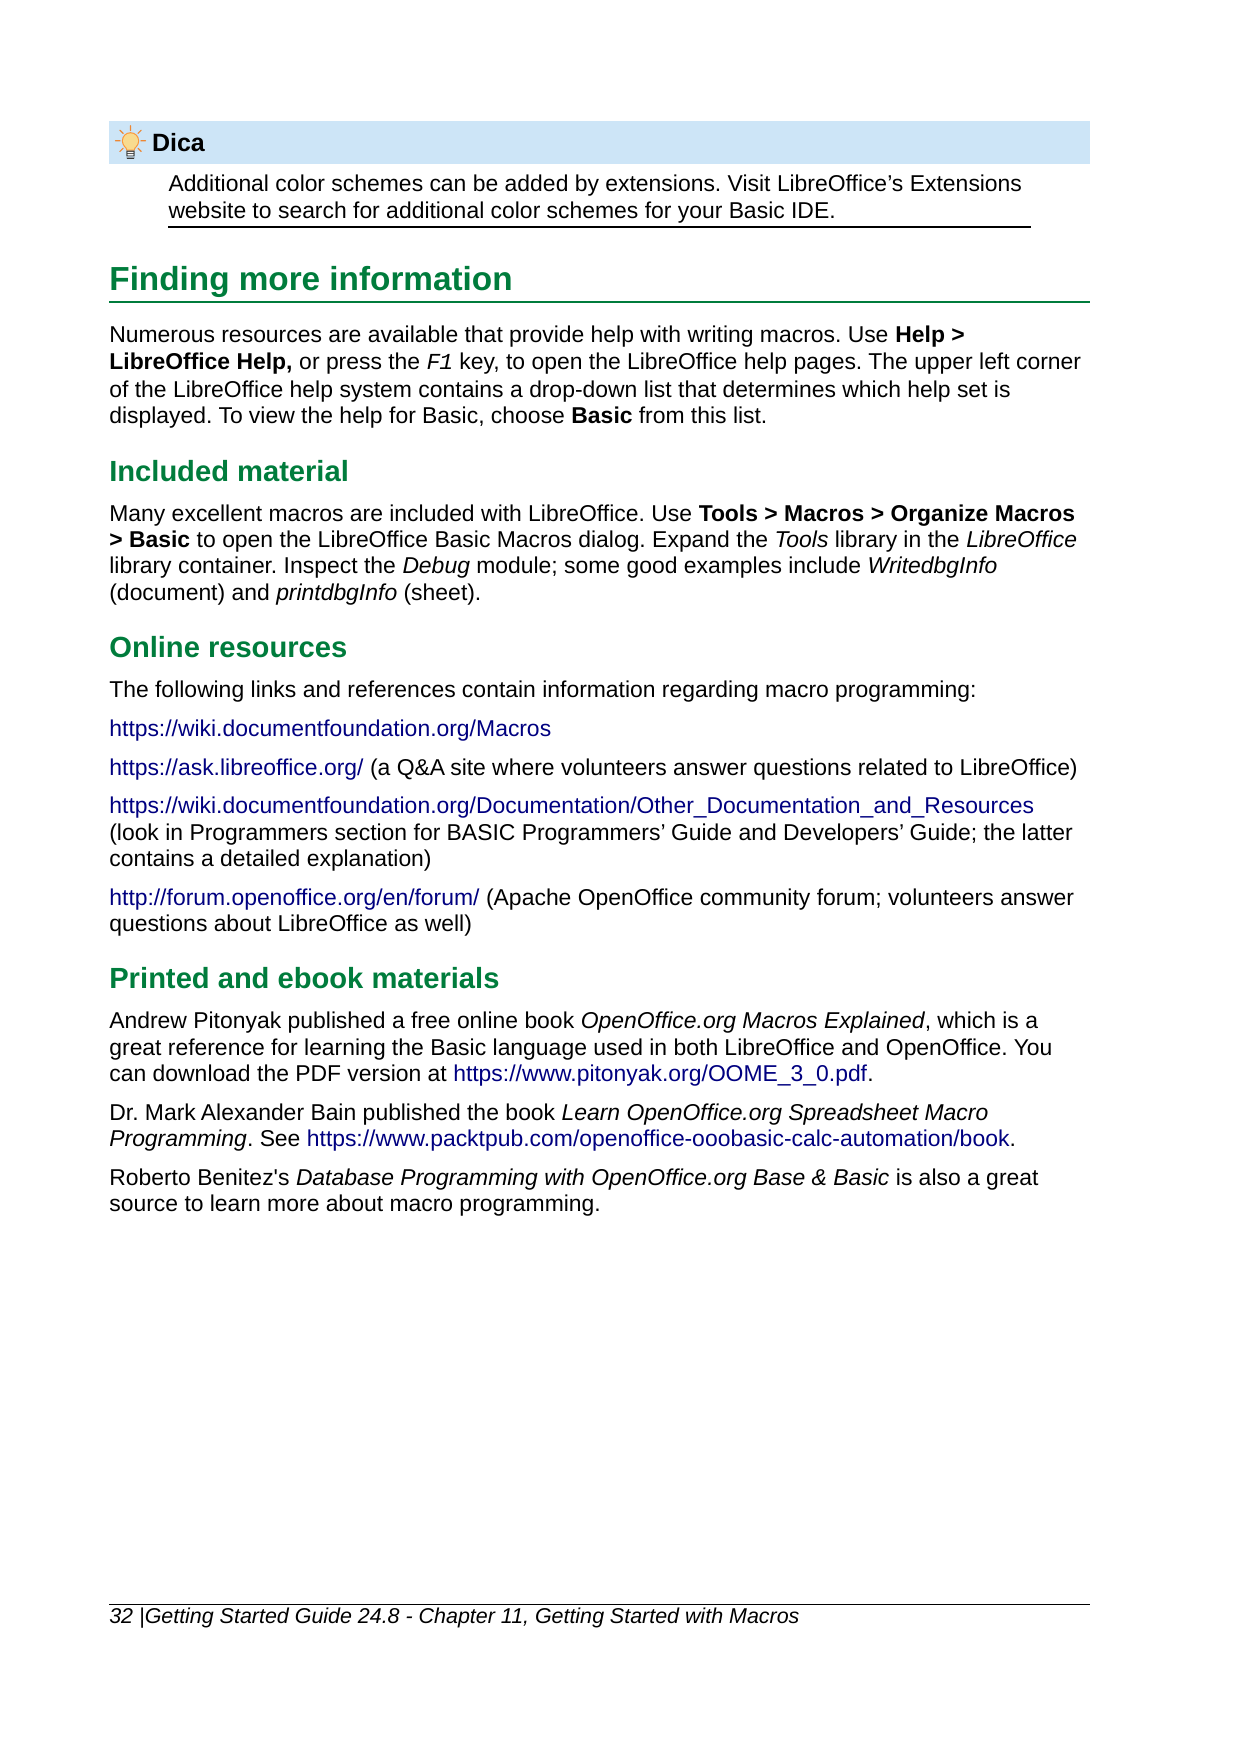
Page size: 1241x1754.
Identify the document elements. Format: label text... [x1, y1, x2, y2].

subtitle Finding more information [109, 259, 1090, 301]
text Many excellent macros are included with LibreOffice. Use Tools > Macros > Organize Macros > Basic to open the LibreOffice Basic Macros dialog. Expand the Tools library in the LibreOffice library container. Inspect the Debug module; some good examples include WritedbgInfo (document) and printdbgInfo (sheet). [109, 499, 1090, 605]
subtitle Printed and ebook materials [109, 961, 1090, 995]
list The following links and references contain information regarding macro programming: [109, 676, 1090, 702]
text Dr. Mark Alexander Bain published the book Learn OpenOffice.org Spreadsheet Macro Programming. See https://www.packtpub.com/openoffice-ooobasic-calc-automation/book. [109, 1099, 1090, 1152]
text https://wiki.documentfoundation.org/Documentation/Other_Documentation_and_Resources (look in Programmers section for BASIC Programmers’ Guide and Developers’ Guide; the latter contains a detailed explanation) [109, 792, 1090, 871]
list https://ask.libreoffice.org/ (a Q&A site where volunteers answer questions related to LibreOffice) [109, 753, 1090, 780]
text Numerous resources are available that provide help with writing macros. Use Help > LibreOffice Help, or press the F1 key, to open the LibreOffice help pages. The upper left corner of the LibreOffice help system contains a drop-down list that determines which help set is displayed. To view the help for Basic, choose Basic from this list. [109, 321, 1090, 429]
text Additional color schemes can be added by extensions. Visit LibreOffice’s Extensions website to search for additional color schemes for your Basic IDE. [168, 170, 1031, 226]
text Andrew Pitonyak published a free online book OpenOffice.org Macros Explained, which is a great reference for learning the Basic language used in both LibreOffice and OpenOffice. You can download the PDF version at https://www.pitonyak.org/OOME_3_0.pdf. [109, 1007, 1090, 1086]
subtitle Online resources [109, 630, 1090, 663]
subtitle Dica [109, 121, 1090, 164]
subtitle Included material [109, 454, 1090, 487]
text Roberto Benitez's Database Programming with OpenOffice.org Base & Basic is also a great source to learn more about macro programming. [109, 1164, 1090, 1217]
list https://wiki.documentfoundation.org/Macros [109, 714, 1090, 741]
text http://forum.openoffice.org/en/forum/ (Apache OpenOffice community forum; volunteers answer questions about LibreOffice as well) [109, 884, 1090, 937]
